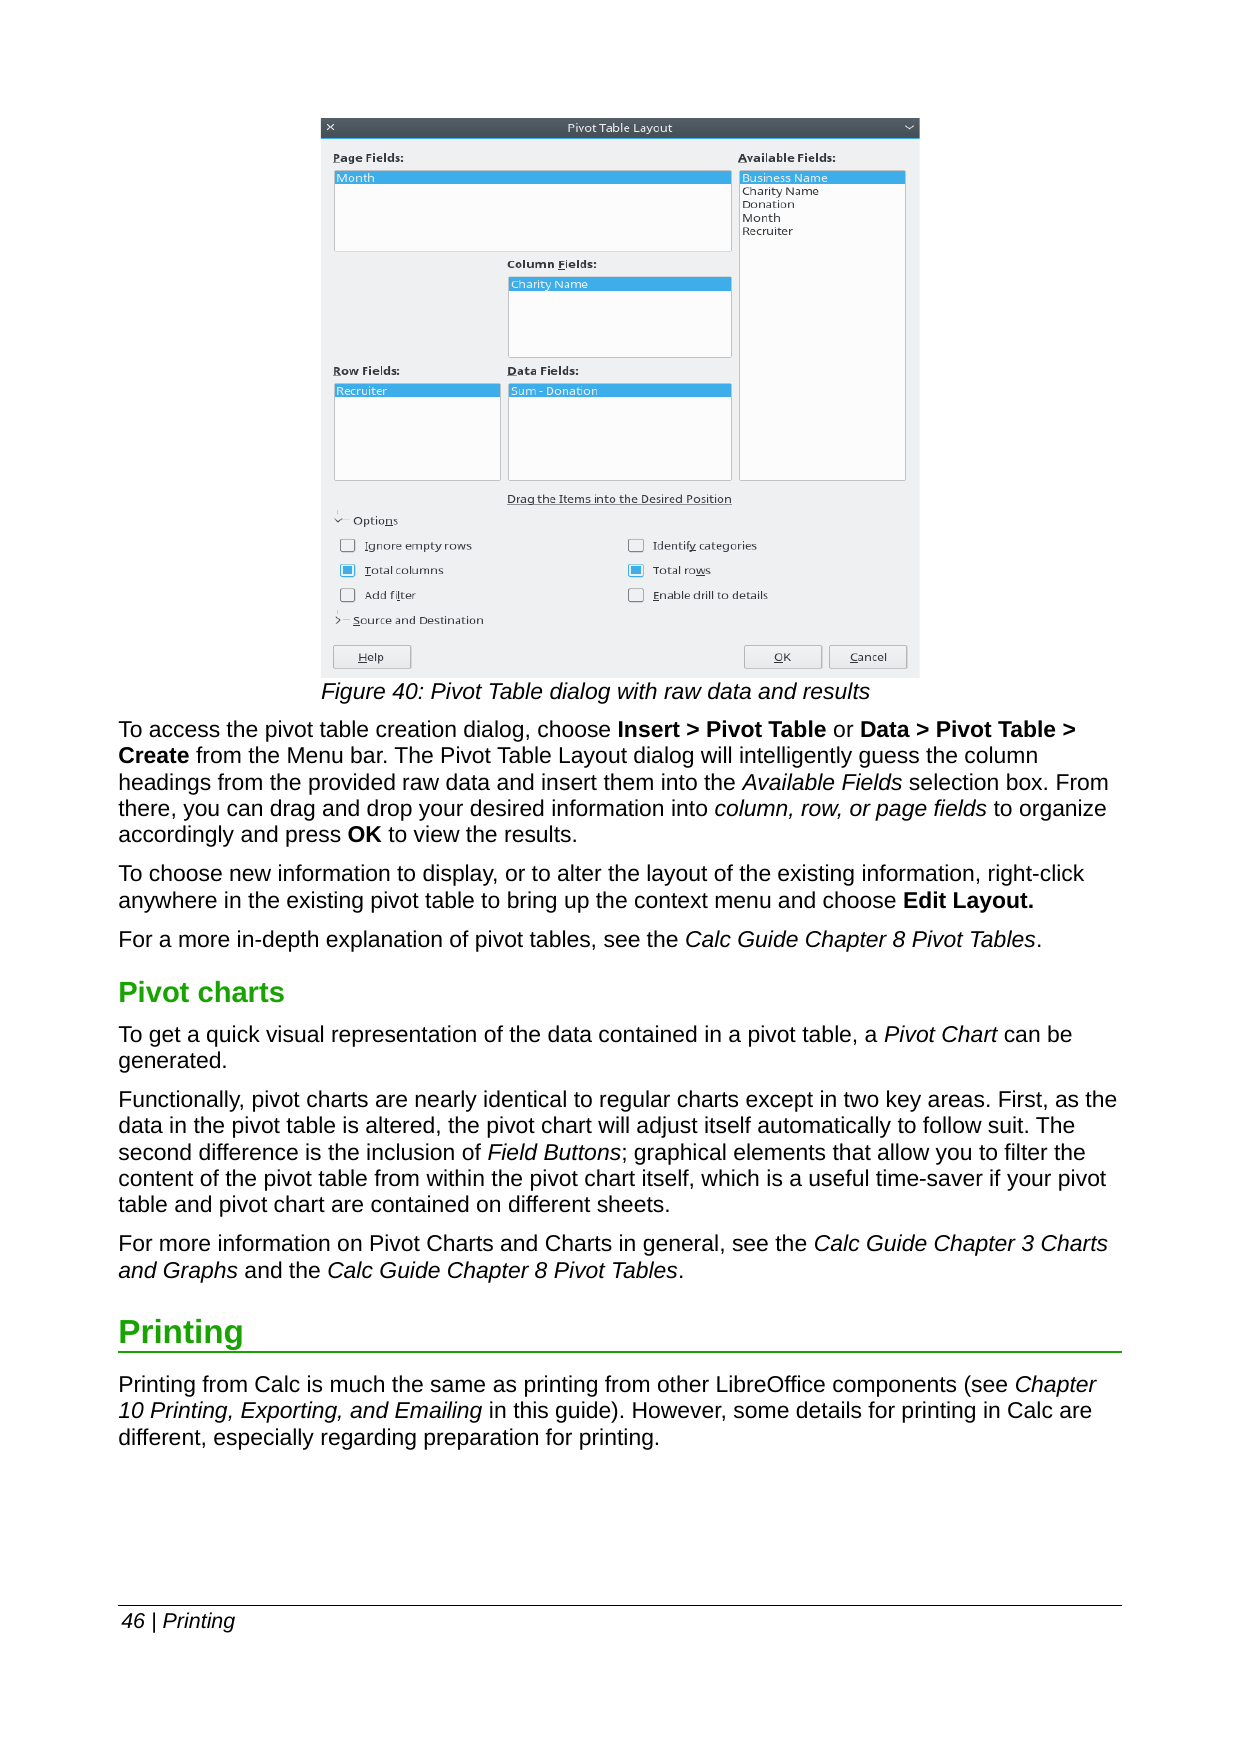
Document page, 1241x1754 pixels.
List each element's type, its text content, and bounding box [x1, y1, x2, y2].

text For a more in-depth explanation of pivot tables, see the Calc Guide Chapter 8 Pivot Tables. [118, 926, 1122, 952]
subtitle Pivot charts [118, 976, 1122, 1009]
text To choose new information to display, or to alter the layout of the existing information, right-click anywhere in the existing pivot table to bring up the context menu and choose Edit Layout. [118, 860, 1122, 913]
text Figure 40: Pivot Table dialog with raw data and results [321, 678, 919, 704]
text To access the pivot table creation dialog, choose Insert > Pivot Table or Data > Pivot Table > Create from the Menu bar. The Pivot Table Layout dialog will intelligently guess the column headings from the provided raw data and insert them into the Available Fields selection box. From there, you can drag and drop your desired information into column, row, or page fields to organize accordingly and press OK to view the results. [118, 716, 1122, 848]
picture [320, 118, 920, 678]
text To get a quick visual representation of the data contained in a pivot table, a Pivot Chart can be generated. [118, 1021, 1122, 1073]
text For more information on Pivot Charts and Charts in general, see the Calc Guide Chapter 3 Charts and Graphs and the Calc Guide Chapter 8 Pivot Tables. [118, 1230, 1122, 1283]
text Printing from Calc is much the same as printing from other LibreOffice components (see Chapter 10 Printing, Exporting, and Emailing in this guide). However, some details for printing in Calc are different, especially regarding preparation for printing. [118, 1371, 1122, 1450]
subtitle Printing [118, 1312, 1122, 1351]
text Functionally, pivot charts are nearly identical to regular charts except in two key areas. First, as the data in the pivot table is altered, the pivot chart will adjust itself automatically to follow suit. The second difference is the inclusion of Field Buttons; graphical elements that allow you to filter the content of the pivot table from within the pivot chart itself, which is a useful time-saver if your pivot table and pivot chart are contained on different sheets. [118, 1086, 1122, 1218]
